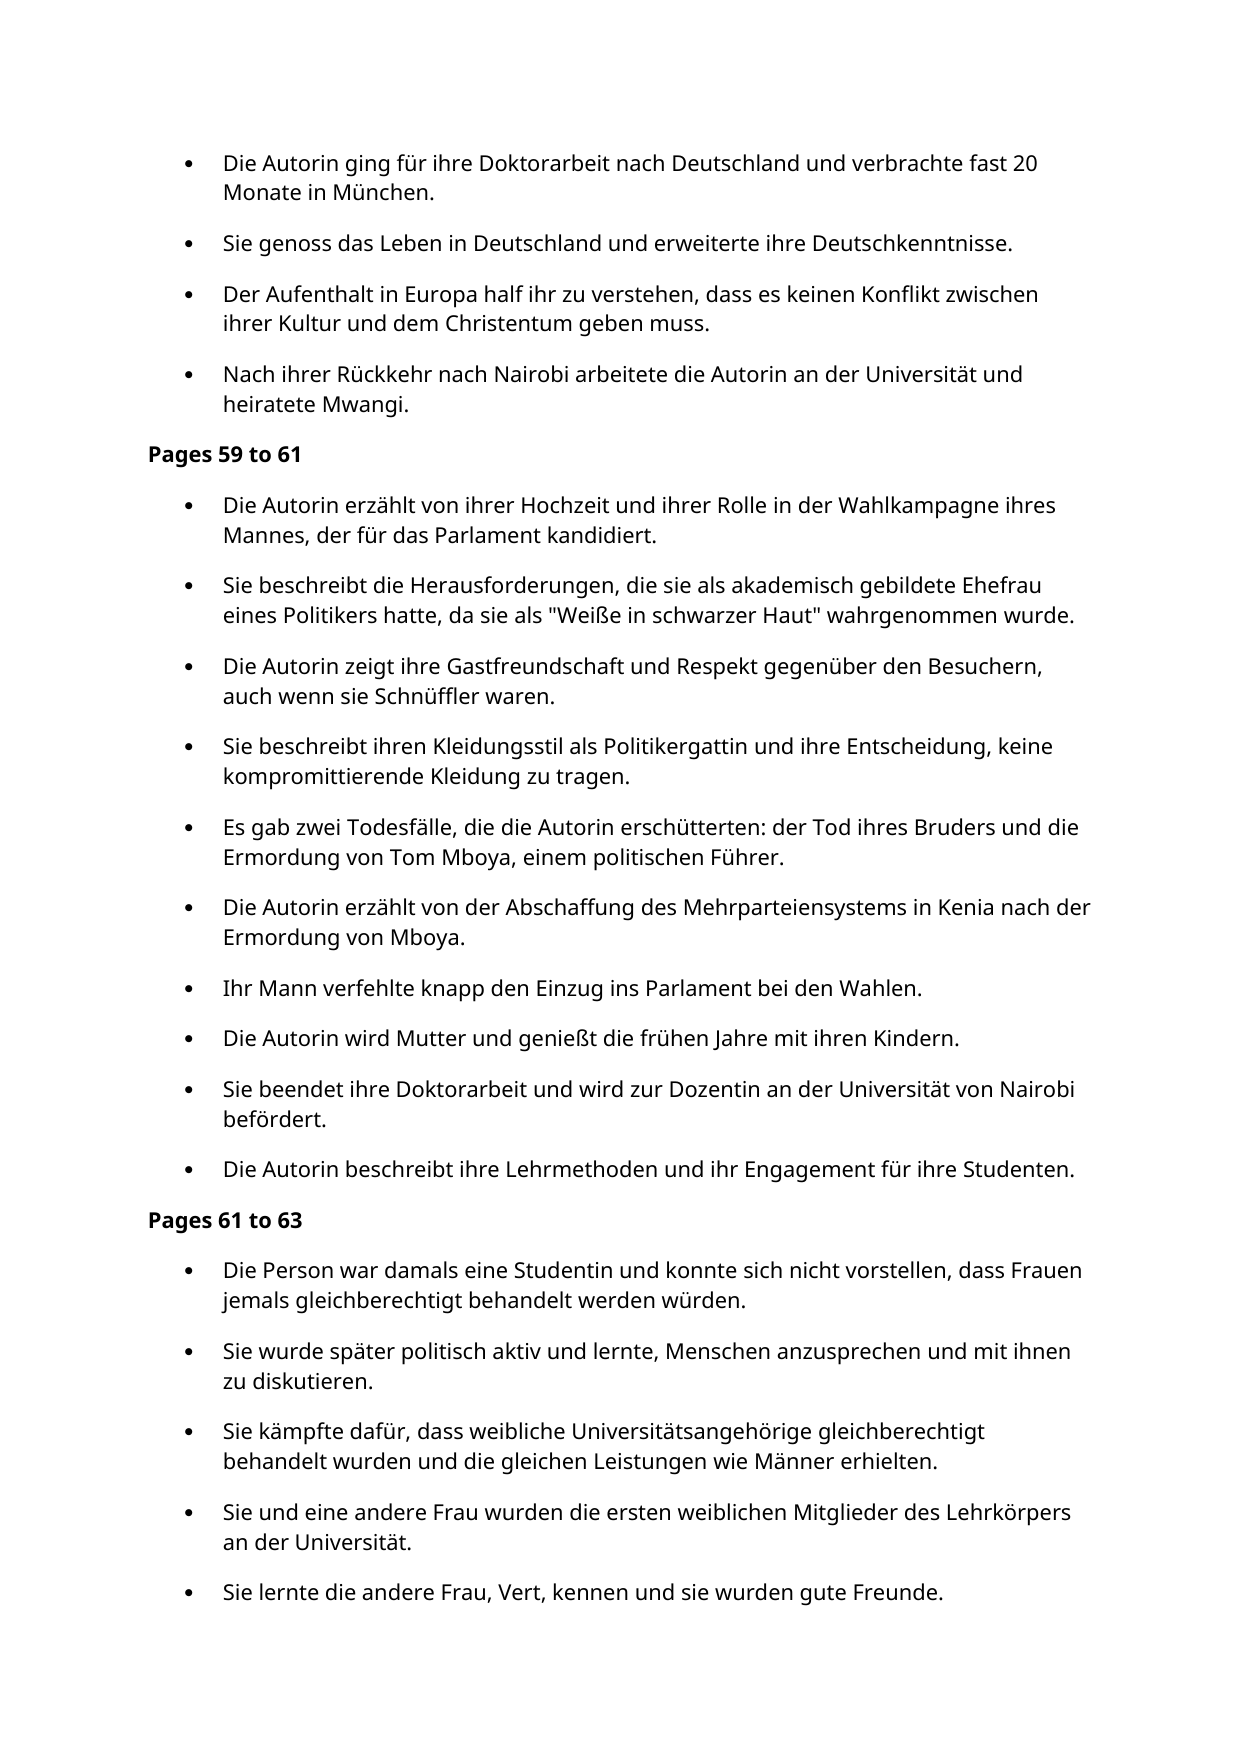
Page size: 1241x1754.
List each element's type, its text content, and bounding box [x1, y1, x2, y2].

list Sie kämpfte dafür, dass weibliche Universitätsangehörige gleichberechtigt behandelt wurden und die gleichen Leistungen wie Männer erhielten. [185, 1416, 1093, 1476]
list Ihr Mann verfehlte knapp den Einzug ins Parlament bei den Wahlen. [185, 973, 1093, 1002]
list Sie wurde später politisch aktiv und lernte, Menschen anzusprechen und mit ihnen zu diskutieren. [185, 1336, 1093, 1396]
list Sie und eine andere Frau wurden die ersten weiblichen Mitglieder des Lehrkörpers an der Universität. [185, 1497, 1093, 1556]
list Sie beendet ihre Doktorarbeit und wird zur Dozentin an der Universität von Nairobi befördert. [185, 1074, 1093, 1133]
list Die Autorin beschreibt ihre Lehrmethoden und ihr Engagement für ihre Studenten. [185, 1154, 1093, 1184]
list Es gab zwei Todesfälle, die die Autorin erschütterten: der Tod ihres Bruders und die Ermordung von Tom Mboya, einem politischen Führer. [185, 812, 1093, 871]
list Die Autorin wird Mutter und genießt die frühen Jahre mit ihren Kindern. [185, 1023, 1093, 1053]
list Die Autorin erzählt von ihrer Hochzeit und ihrer Rolle in der Wahlkampagne ihres Mannes, der für das Parlament kandidiert. [185, 490, 1093, 550]
list Nach ihrer Rückkehr nach Nairobi arbeitete die Autorin an der Universität und heiratete Mwangi. [185, 359, 1093, 419]
list Sie genoss das Leben in Deutschland und erweiterte ihre Deutschkenntnisse. [185, 228, 1093, 258]
list Die Autorin ging für ihre Doktorarbeit nach Deutschland und verbrachte fast 20 Monate in München. [185, 148, 1093, 207]
list Die Autorin zeigt ihre Gastfreundschaft und Respekt gegenüber den Besuchern, auch wenn sie Schnüffler waren. [185, 651, 1093, 711]
text Pages 61 to 63 [148, 1205, 1093, 1235]
list Sie lernte die andere Frau, Vert, kennen und sie wurden gute Freunde. [185, 1577, 1093, 1607]
list Sie beschreibt die Herausforderungen, die sie als akademisch gebildete Ehefrau eines Politikers hatte, da sie als "Weiße in schwarzer Haut" wahrgenommen wurde. [185, 571, 1093, 630]
list Der Aufenthalt in Europa half ihr zu verstehen, dass es keinen Konflikt zwischen ihrer Kultur und dem Christentum geben muss. [185, 279, 1093, 338]
list Sie beschreibt ihren Kleidungsstil als Politikergattin und ihre Entscheidung, keine kompromittierende Kleidung zu tragen. [185, 731, 1093, 791]
text Pages 59 to 61 [148, 439, 1093, 469]
list Die Person war damals eine Studentin und konnte sich nicht vorstellen, dass Frauen jemals gleichberechtigt behandelt werden würden. [185, 1256, 1093, 1315]
list Die Autorin erzählt von der Abschaffung des Mehrparteiensystems in Kenia nach der Ermordung von Mboya. [185, 892, 1093, 952]
